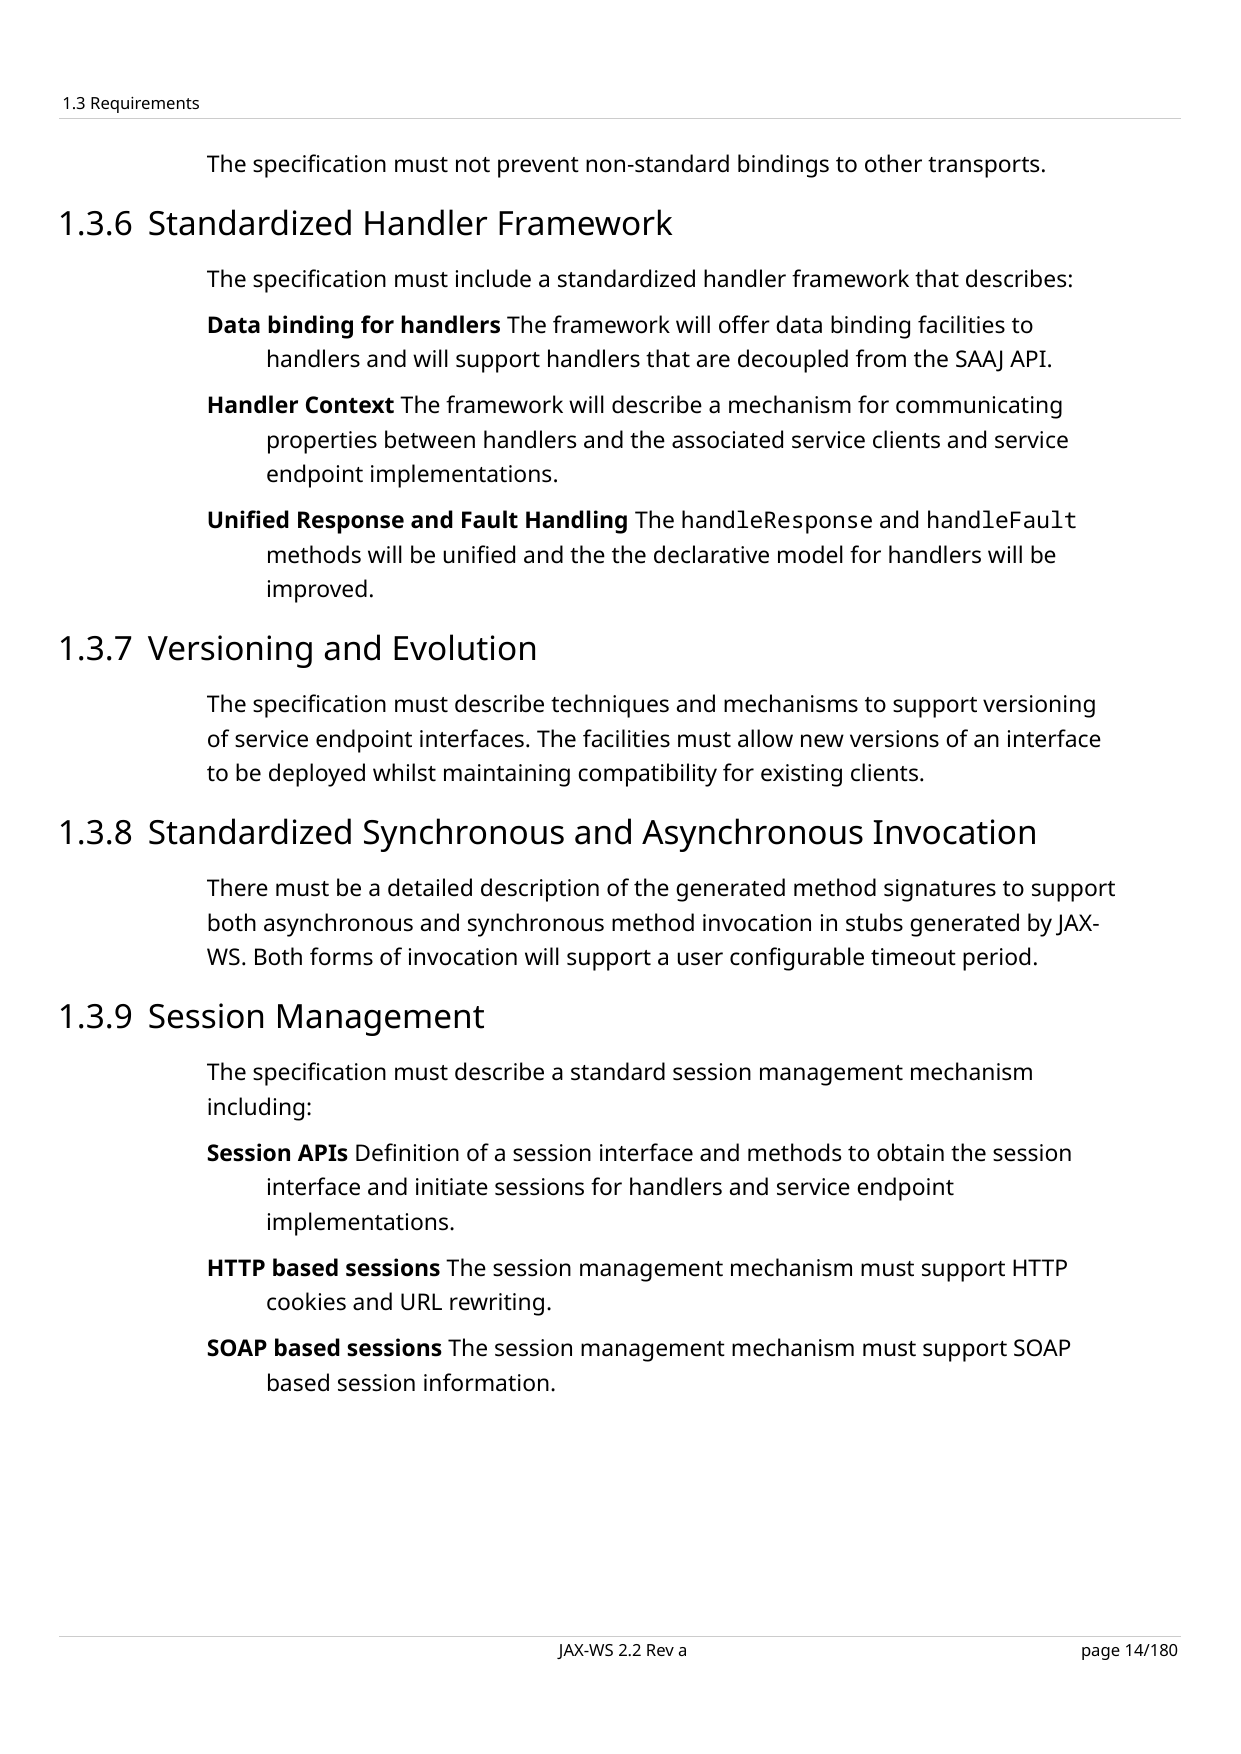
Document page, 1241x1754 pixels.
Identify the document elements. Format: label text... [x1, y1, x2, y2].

text SOAP based sessions The session management mechanism must support SOAP based session information. [207, 1332, 1122, 1398]
text The specification must describe techniques and mechanisms to support versioning of service endpoint interfaces. The facilities must allow new versions of an interface to be deployed whilst maintaining compatibility for existing clients. [207, 688, 1122, 788]
subtitle Session Management [133, 993, 1181, 1038]
text The specification must not prevent non-standard bindings to other transports. [207, 147, 1122, 179]
text The specification must include a standardized handler framework that describes: [207, 263, 1122, 294]
text Data binding for handlers The framework will offer data binding facilities to handlers and will support handlers that are decoupled from the SAAJ API. [207, 309, 1122, 374]
subtitle Versioning and Evolution [133, 625, 1181, 671]
text HTTP based sessions The session management mechanism must support HTTP cookies and URL rewriting. [207, 1252, 1122, 1317]
subtitle Standardized Synchronous and Asynchronous Invocation [133, 809, 1181, 854]
text There must be a detailed description of the generated method signatures to support both asynchronous and synchronous method invocation in stubs generated by JAX-WS. Both forms of invocation will support a user configurable timeout period. [207, 872, 1122, 972]
text Session APIs Definition of a session interface and methods to obtain the session interface and initiate sessions for handlers and service endpoint implementations. [207, 1137, 1122, 1237]
text The specification must describe a standard session management mechanism including: [207, 1056, 1122, 1122]
subtitle Standardized Handler Framework [133, 199, 1181, 245]
text Unified Response and Fault Handling The handleResponse and handleFault methods will be unified and the the declarative model for handlers will be improved. [207, 504, 1122, 604]
text Handler Context The framework will describe a mechanism for communicating properties between handlers and the associated service clients and service endpoint implementations. [207, 389, 1122, 489]
